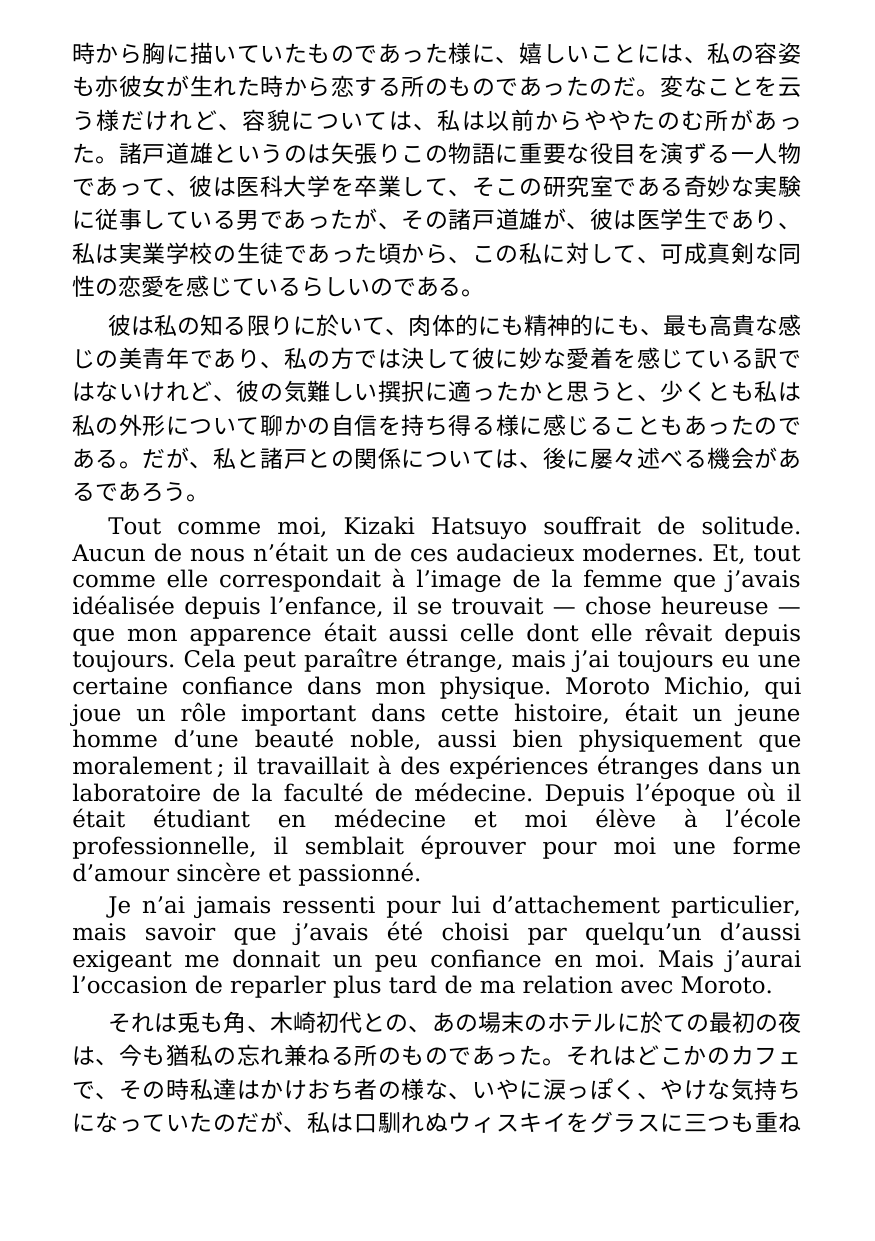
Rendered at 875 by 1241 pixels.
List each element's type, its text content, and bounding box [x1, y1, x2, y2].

text それは兎も角、木崎初代との、あの場末のホテルに於ての最初の夜は、今も猶私の忘れ兼ねる所のものであった。それはどこかのカフェで、その時私達はかけおち者の様な、いやに涙っぽく、やけな気持ちになっていたのだが、私は口馴れぬウィスキイをグラスに三つも重ね [72, 1005, 802, 1138]
text 彼は私の知る限りに於いて、肉体的にも精神的にも、最も高貴な感じの美青年であり、私の方では決して彼に妙な愛着を感じている訳ではないけれど、彼の気難しい撰択に適ったかと思うと、少くとも私は私の外形について聊かの自信を持ち得る様に感じることもあったのである。だが、私と諸戸との関係については、後に屡々述べる機会があるであろう。 [72, 308, 802, 507]
text 時から胸に描いていたものであった様に、嬉しいことには、私の容姿も亦彼女が生れた時から恋する所のものであったのだ。変なことを云う様だけれど、容貌については、私は以前からややたのむ所があった。諸戸道雄というのは矢張りこの物語に重要な役目を演ずる一人物であって、彼は医科大学を卒業して、そこの研究室である奇妙な実験に従事している男であったが、その諸戸道雄が、彼は医学生であり、私は実業学校の生徒であった頃から、この私に対して、可成真剣な同性の恋愛を感じているらしいのである。 [72, 36, 802, 302]
text Je n’ai jamais ressenti pour lui d’attachement particulier, mais savoir que j’avais été choisi par quelqu’un d’aussi exigeant me donnait un peu confiance en moi. Mais j’aurai l’occasion de reparler plus tard de ma relation avec Moroto. [72, 892, 802, 999]
text Tout comme moi, Kizaki Hatsuyo souffrait de solitude. Aucun de nous n’était un de ces audacieux modernes. Et, tout comme elle correspondait à l’image de la femme que j’avais idéalisée depuis l’enfance, il se trouvait — chose heureuse — que mon apparence était aussi celle dont elle rêvait depuis toujours. Cela peut paraître étrange, mais j’ai toujours eu une certaine confiance dans mon physique. Moroto Michio, qui joue un rôle important dans cette histoire, était un jeune homme d’une beauté noble, aussi bien physiquement que moralement ; il travaillait à des expériences étranges dans un laboratoire de la faculté de médecine. Depuis l’époque où il était étudiant en médecine et moi élève à l’école professionnelle, il semblait éprouver pour moi une forme d’amour sincère et passionné. [72, 513, 802, 886]
